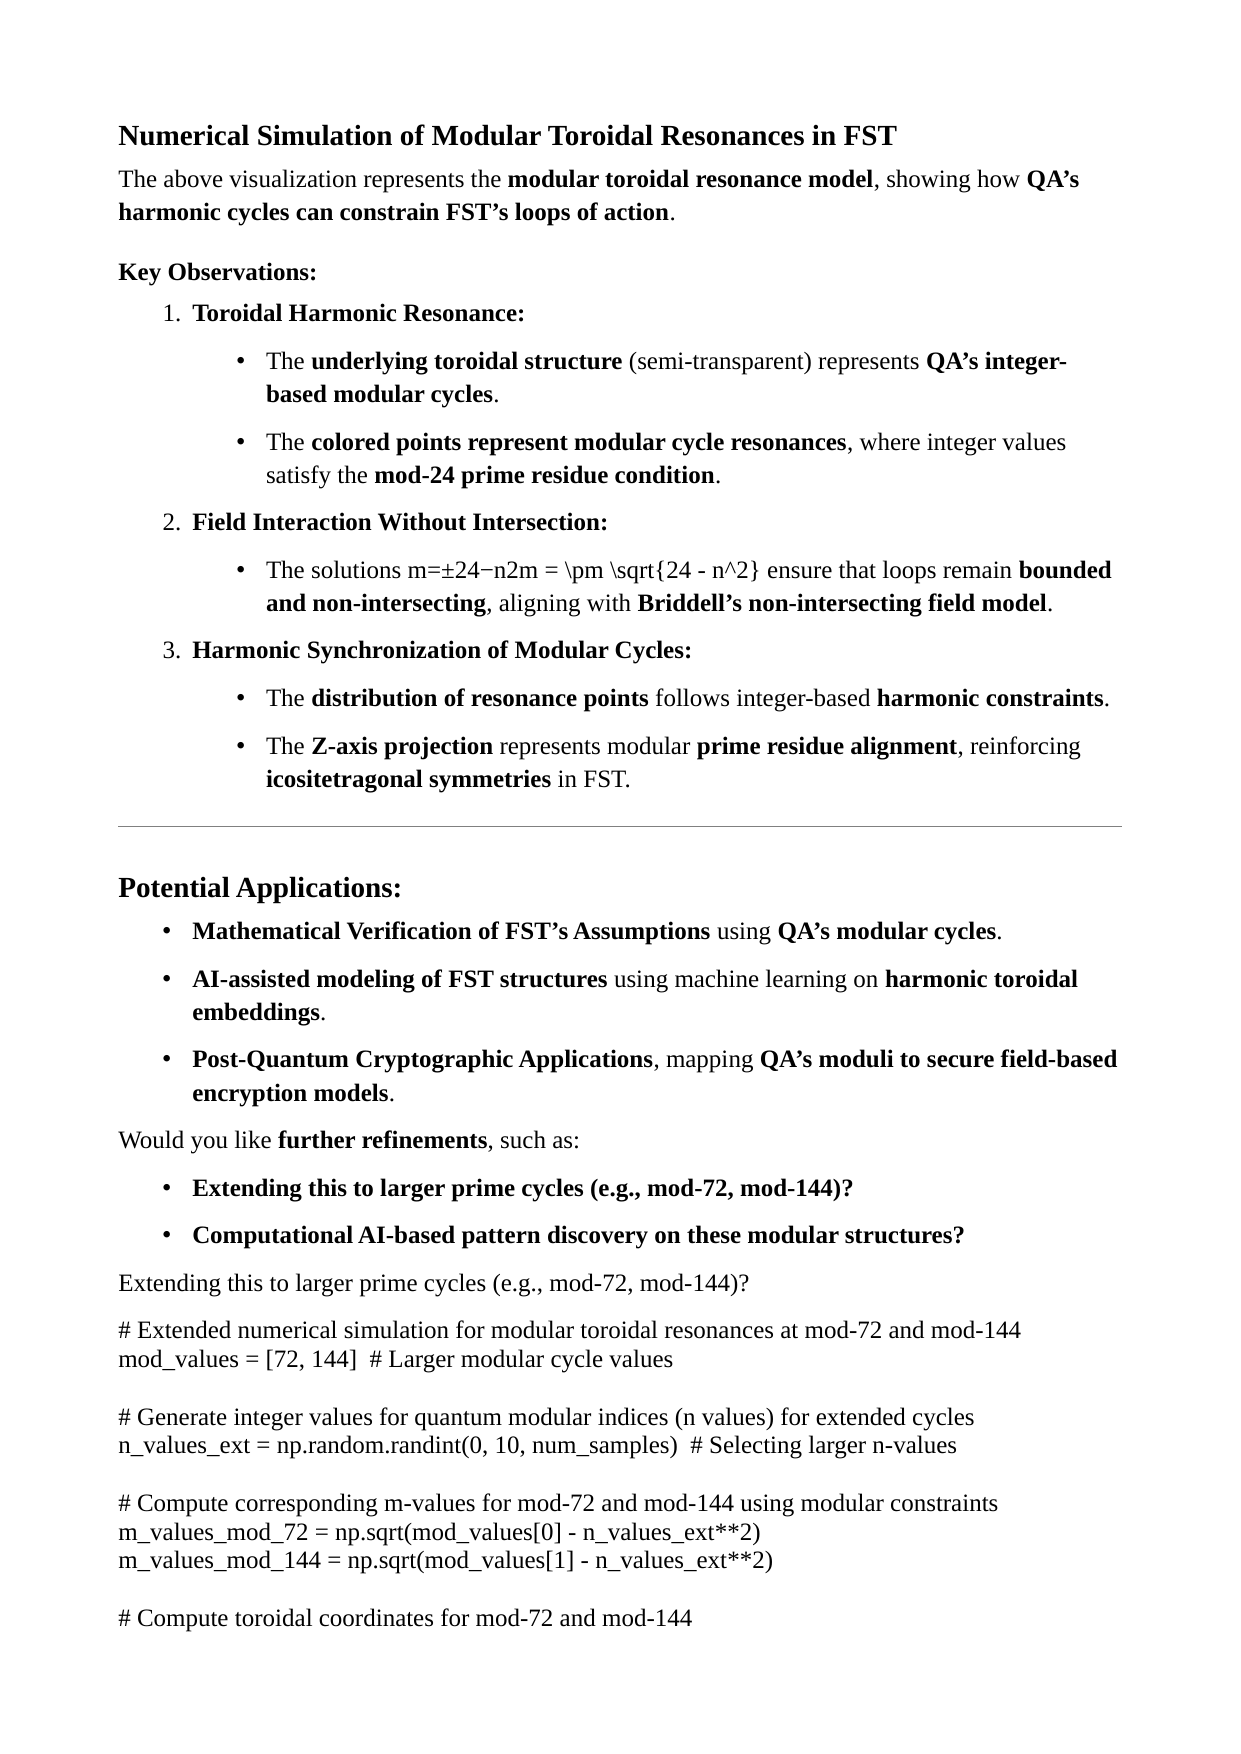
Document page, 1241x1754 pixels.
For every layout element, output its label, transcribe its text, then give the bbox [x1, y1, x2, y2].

list Toroidal Harmonic Resonance: [162, 298, 1122, 327]
text m_values_mod_72 = np.sqrt(mod_values[0] - n_values_ext**2) [118, 1517, 1122, 1546]
subtitle Numerical Simulation of Modular Toroidal Resonances in FST [118, 118, 1122, 152]
text # Compute toroidal coordinates for mod-72 and mod-144 [118, 1603, 1122, 1632]
list The distribution of resonance points follows integer-based harmonic constraints. [236, 683, 1122, 712]
text mod_values = [72, 144] # Larger modular cycle values [118, 1344, 1122, 1373]
text The above visualization represents the modular toroidal resonance model, showing how QA’s harmonic cycles can constrain FST’s loops of action. [118, 164, 1122, 226]
subtitle Potential Applications: [118, 870, 1122, 904]
text m_values_mod_144 = np.sqrt(mod_values[1] - n_values_ext**2) [118, 1546, 1122, 1574]
text # Extended numerical simulation for modular toroidal resonances at mod-72 and mod-144 [118, 1316, 1122, 1344]
list The Z-axis projection represents modular prime residue alignment, reinforcing icositetragonal symmetries in FST. [236, 731, 1122, 793]
list Extending this to larger prime cycles (e.g., mod-72, mod-144)? [162, 1173, 1122, 1202]
list AI-assisted modeling of FST structures using machine learning on harmonic toroidal embeddings. [162, 964, 1122, 1026]
list The underlying toroidal structure (semi-transparent) represents QA’s integer-based modular cycles. [236, 346, 1122, 408]
list Post-Quantum Cryptographic Applications, mapping QA’s moduli to secure field-based encryption models. [162, 1044, 1122, 1106]
list Harmonic Synchronization of Modular Cycles: [162, 636, 1122, 664]
text Would you like further refinements, such as: [118, 1125, 1122, 1154]
list Field Interaction Without Intersection: [162, 507, 1122, 536]
list The solutions m=±24−n2m = \pm \sqrt{24 - n^2} ensure that loops remain bounded and non-intersecting, aligning with Briddell’s non-intersecting field model. [236, 555, 1122, 617]
text # Generate integer values for quantum modular indices (n values) for extended cycles [118, 1402, 1122, 1431]
text # Compute corresponding m-values for mod-72 and mod-144 using modular constraints [118, 1488, 1122, 1517]
text Extending this to larger prime cycles (e.g., mod-72, mod-144)? [118, 1268, 1122, 1297]
list Computational AI-based pattern discovery on these modular structures? 🚀 [162, 1220, 1122, 1249]
list The colored points represent modular cycle resonances, where integer values satisfy the mod-24 prime residue condition. [236, 427, 1122, 488]
list Mathematical Verification of FST’s Assumptions using QA’s modular cycles. [162, 916, 1122, 945]
subtitle Key Observations: [118, 257, 1122, 286]
text n_values_ext = np.random.randint(0, 10, num_samples) # Selecting larger n-values [118, 1431, 1122, 1459]
